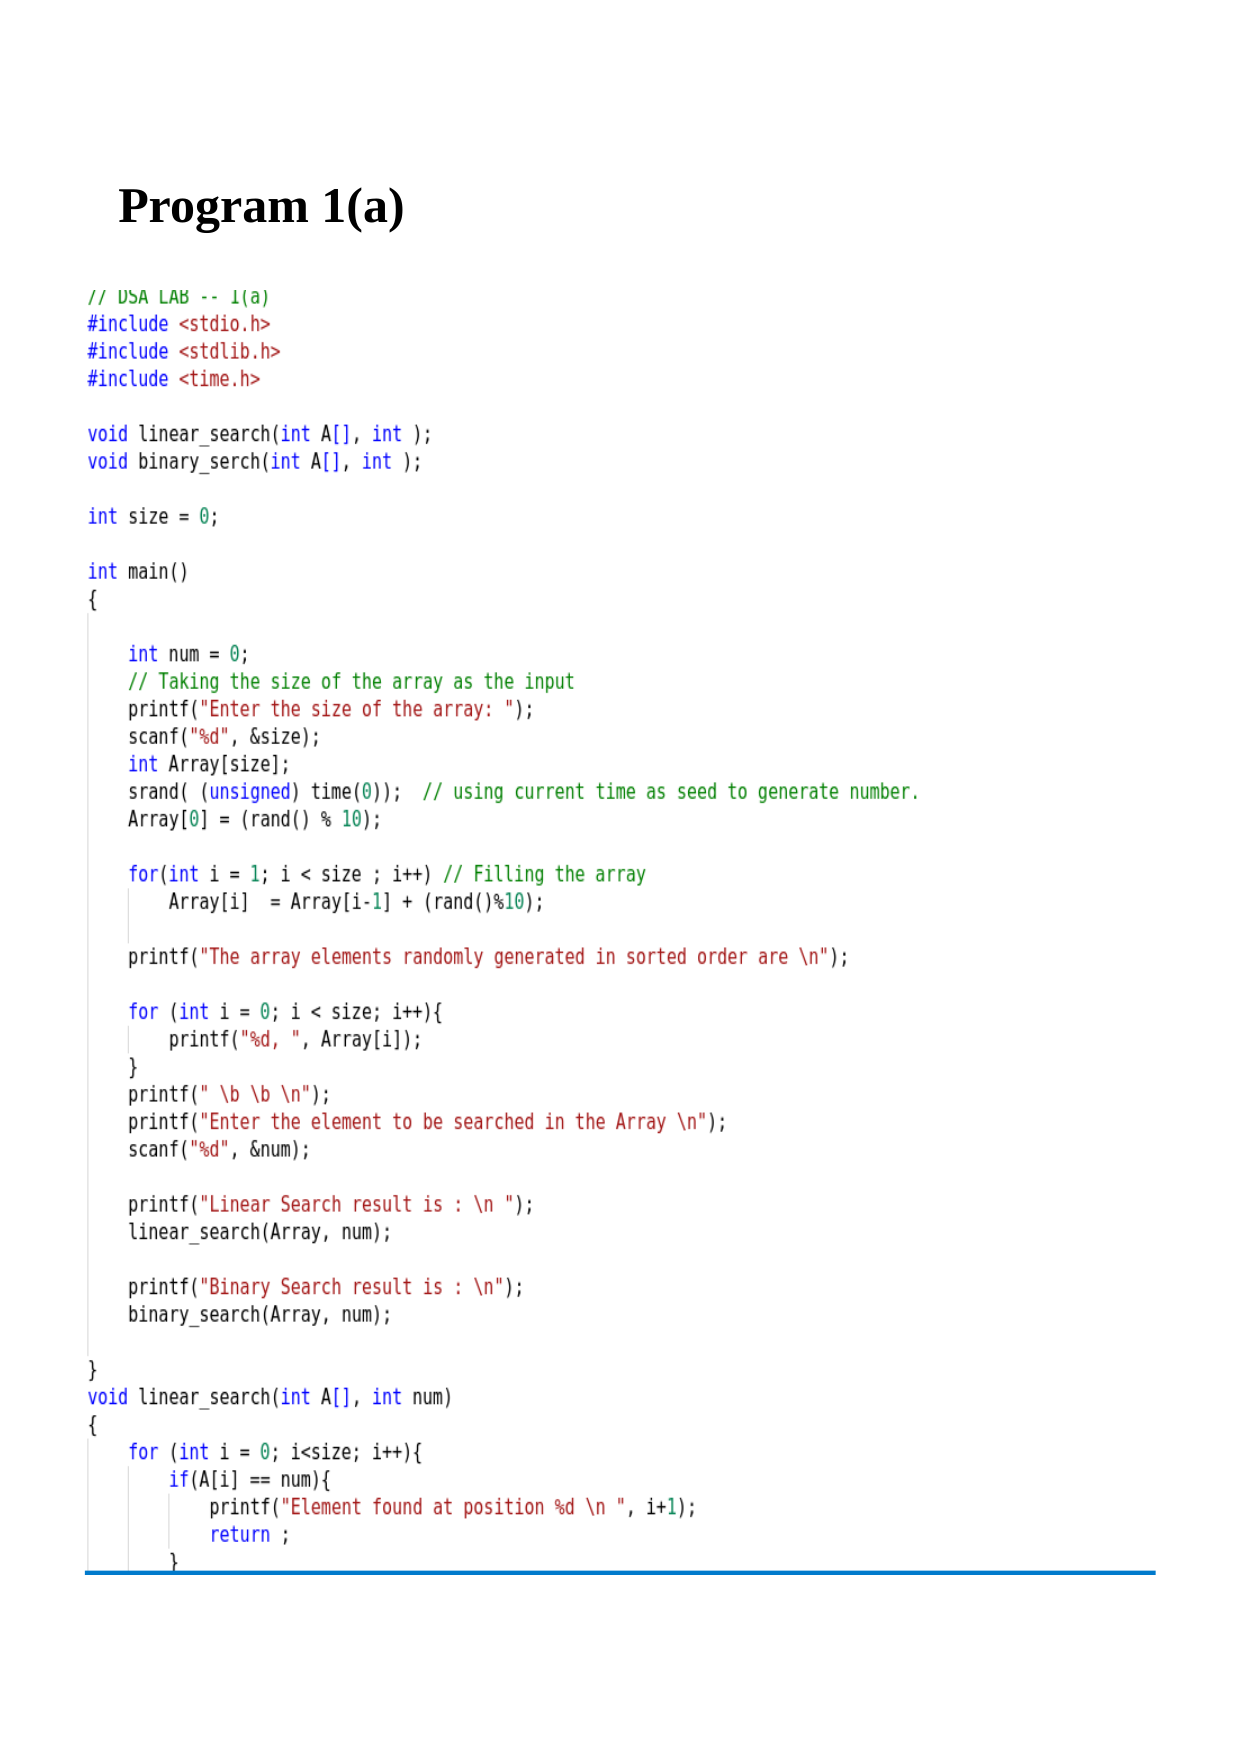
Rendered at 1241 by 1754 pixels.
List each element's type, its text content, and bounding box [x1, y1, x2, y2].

picture [84, 290, 1156, 1575]
text Program 1(a) [118, 176, 1122, 233]
